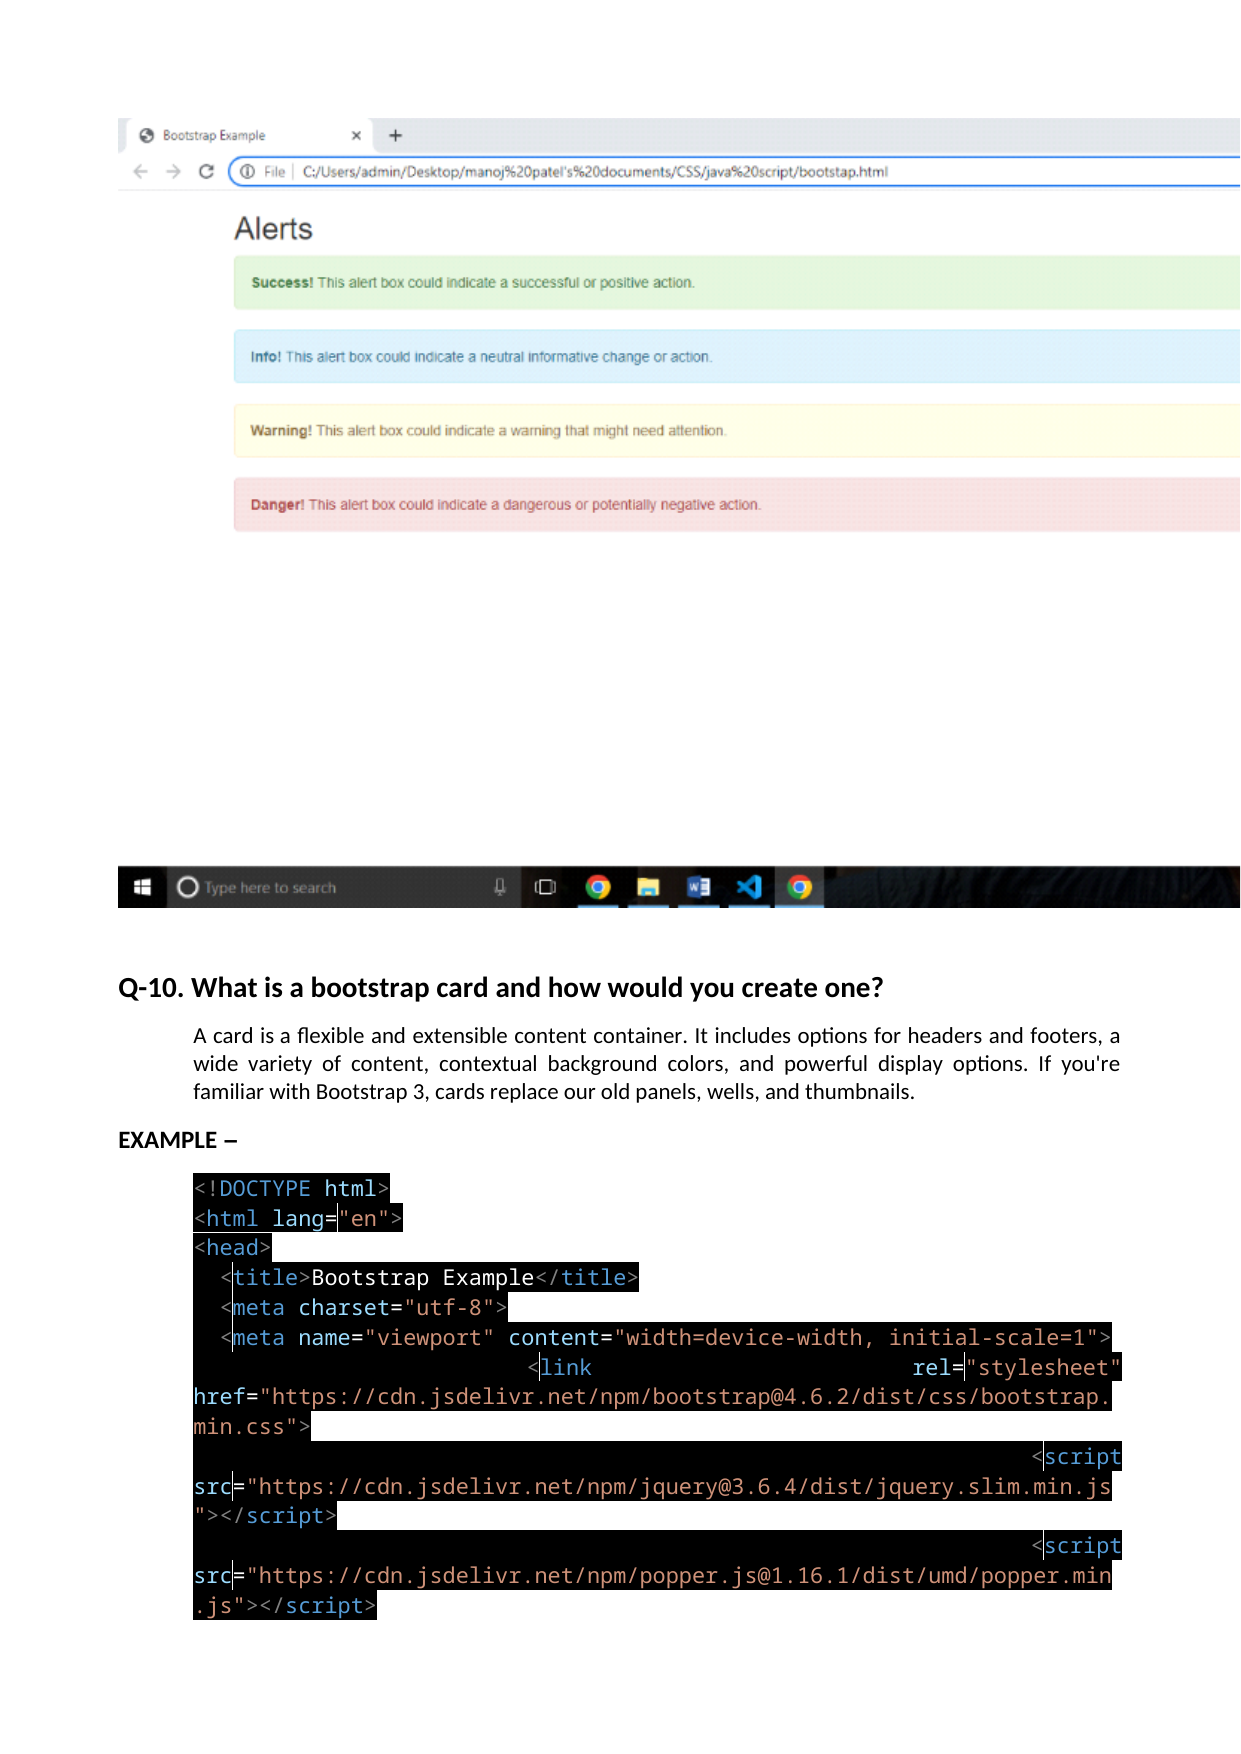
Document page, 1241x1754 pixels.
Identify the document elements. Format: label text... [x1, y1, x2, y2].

text <head> [193, 1232, 1122, 1262]
text Q-10. What is a bootstrap card and how would you create one? [118, 969, 1122, 1005]
text <link rel="stylesheet" href="https://cdn.jsdelivr.net/npm/bootstrap@4.6.2/dist/css/bootstrap.min.css"> [193, 1352, 1122, 1441]
text A card is a flexible and extensible content container. It includes options for headers and footers, a wide variety of content, contextual background colors, and powerful display options. If you're familiar with Bootstrap 3, cards replace our old panels, wells, and thumbnails. [193, 1021, 1122, 1105]
text <meta name="viewport" content="width=device-width, initial-scale=1"> [193, 1322, 1122, 1352]
text <title>Bootstrap Example</title> [193, 1262, 1122, 1292]
text <script src="https://cdn.jsdelivr.net/npm/jquery@3.6.4/dist/jquery.slim.min.js"></script> [193, 1441, 1122, 1530]
text <html lang="en"> [193, 1203, 1122, 1232]
text <!DOCTYPE html> [193, 1173, 1122, 1203]
text <script src="https://cdn.jsdelivr.net/npm/popper.js@1.16.1/dist/umd/popper.min.js"></script> [193, 1530, 1122, 1620]
text EXAMPLE – [118, 1122, 1122, 1156]
text <meta charset="utf-8"> [193, 1292, 1122, 1322]
